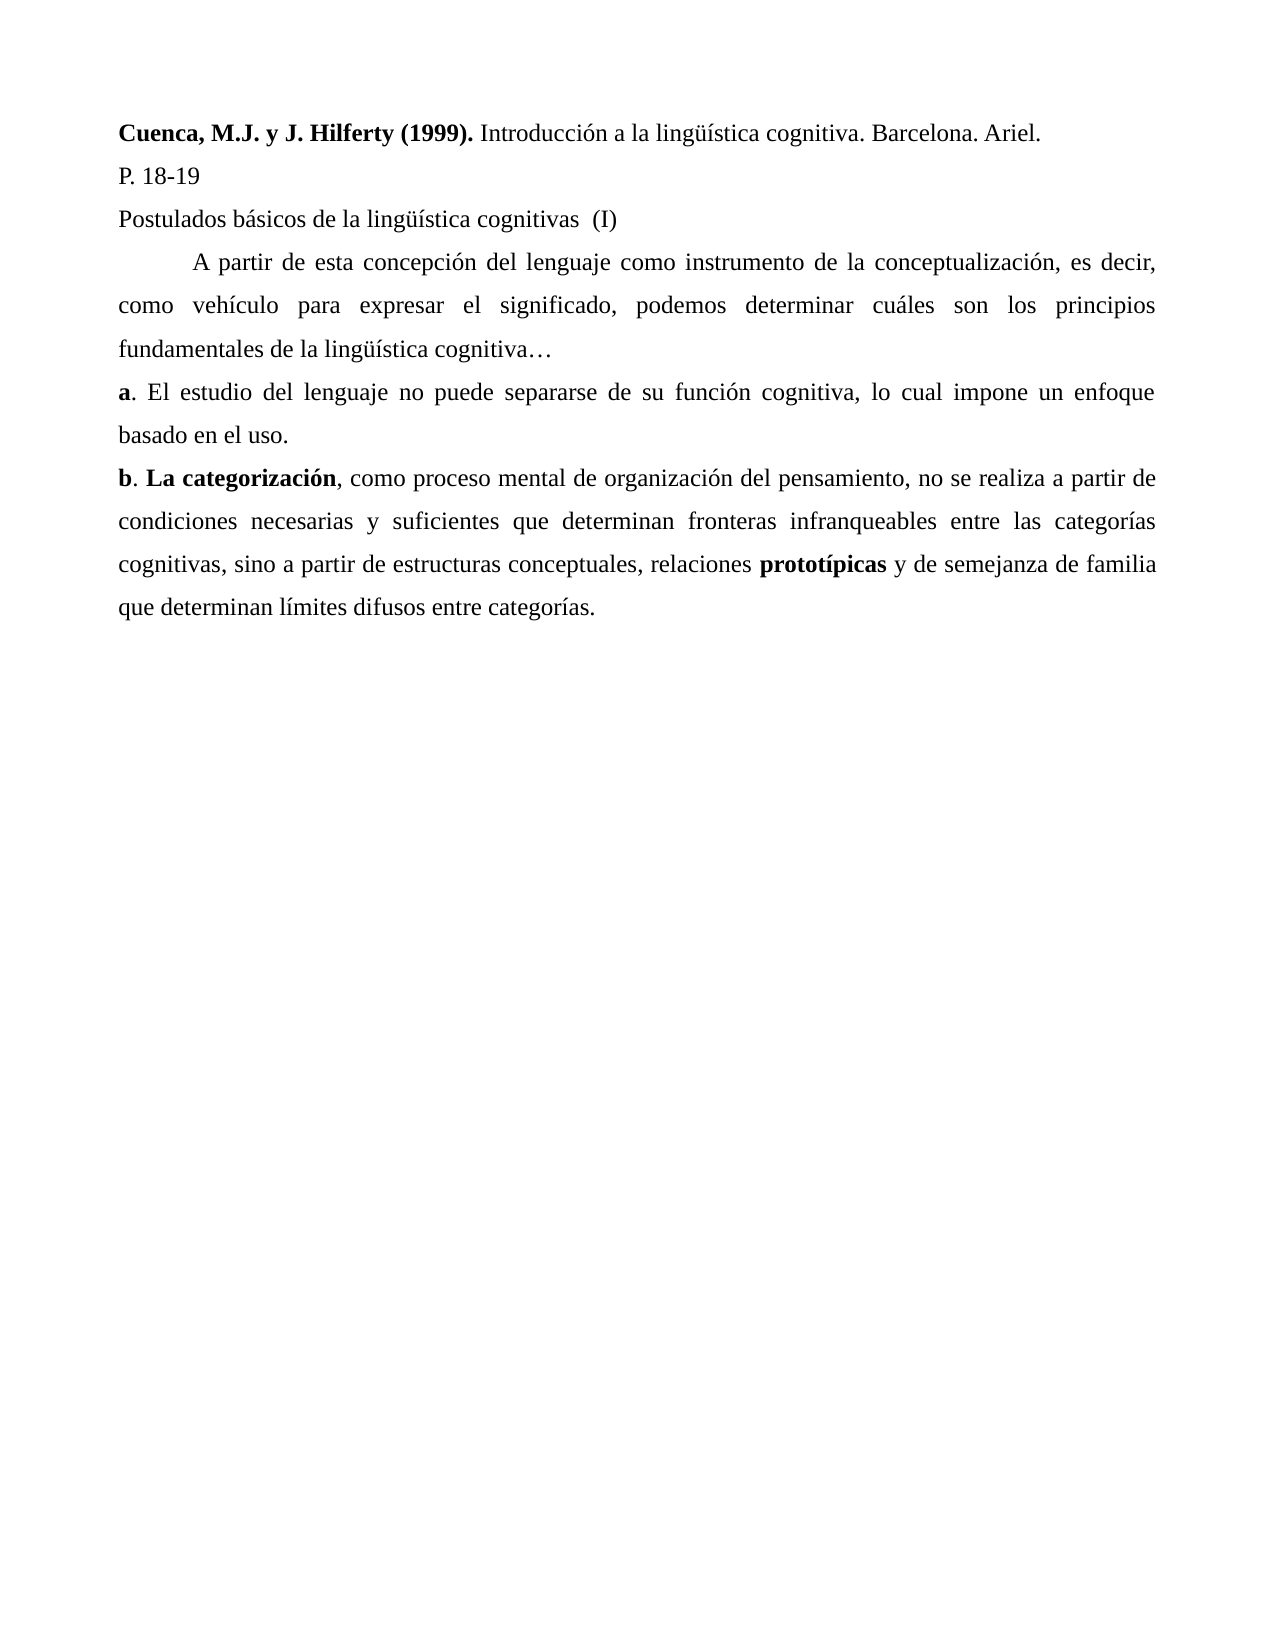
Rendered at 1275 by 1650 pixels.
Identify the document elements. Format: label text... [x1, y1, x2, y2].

text A partir de esta concepción del lenguaje como instrumento de la conceptualización, es decir, como vehículo para expresar el significado, podemos determinar cuáles son los principios fundamentales de la lingüística cognitiva… [118, 247, 1157, 362]
text b. La categorización, como proceso mental de organización del pensamiento, no se realiza a partir de condiciones necesarias y suficientes que determinan fronteras infranqueables entre las categorías cognitivas, sino a partir de estructuras conceptuales, relaciones prototípicas y de semejanza de familia que determinan límites difusos entre categorías. [118, 463, 1157, 621]
text a. El estudio del lenguaje no puede separarse de su función cognitiva, lo cual impone un enfoque basado en el uso. [118, 377, 1157, 449]
text P. 18-19 [118, 161, 1157, 190]
text Cuenca, M.J. y J. Hilferty (1999). Introducción a la lingüística cognitiva. Barcelona. Ariel. [118, 118, 1157, 147]
text Postulados básicos de la lingüística cognitivas (I) [118, 204, 1157, 233]
